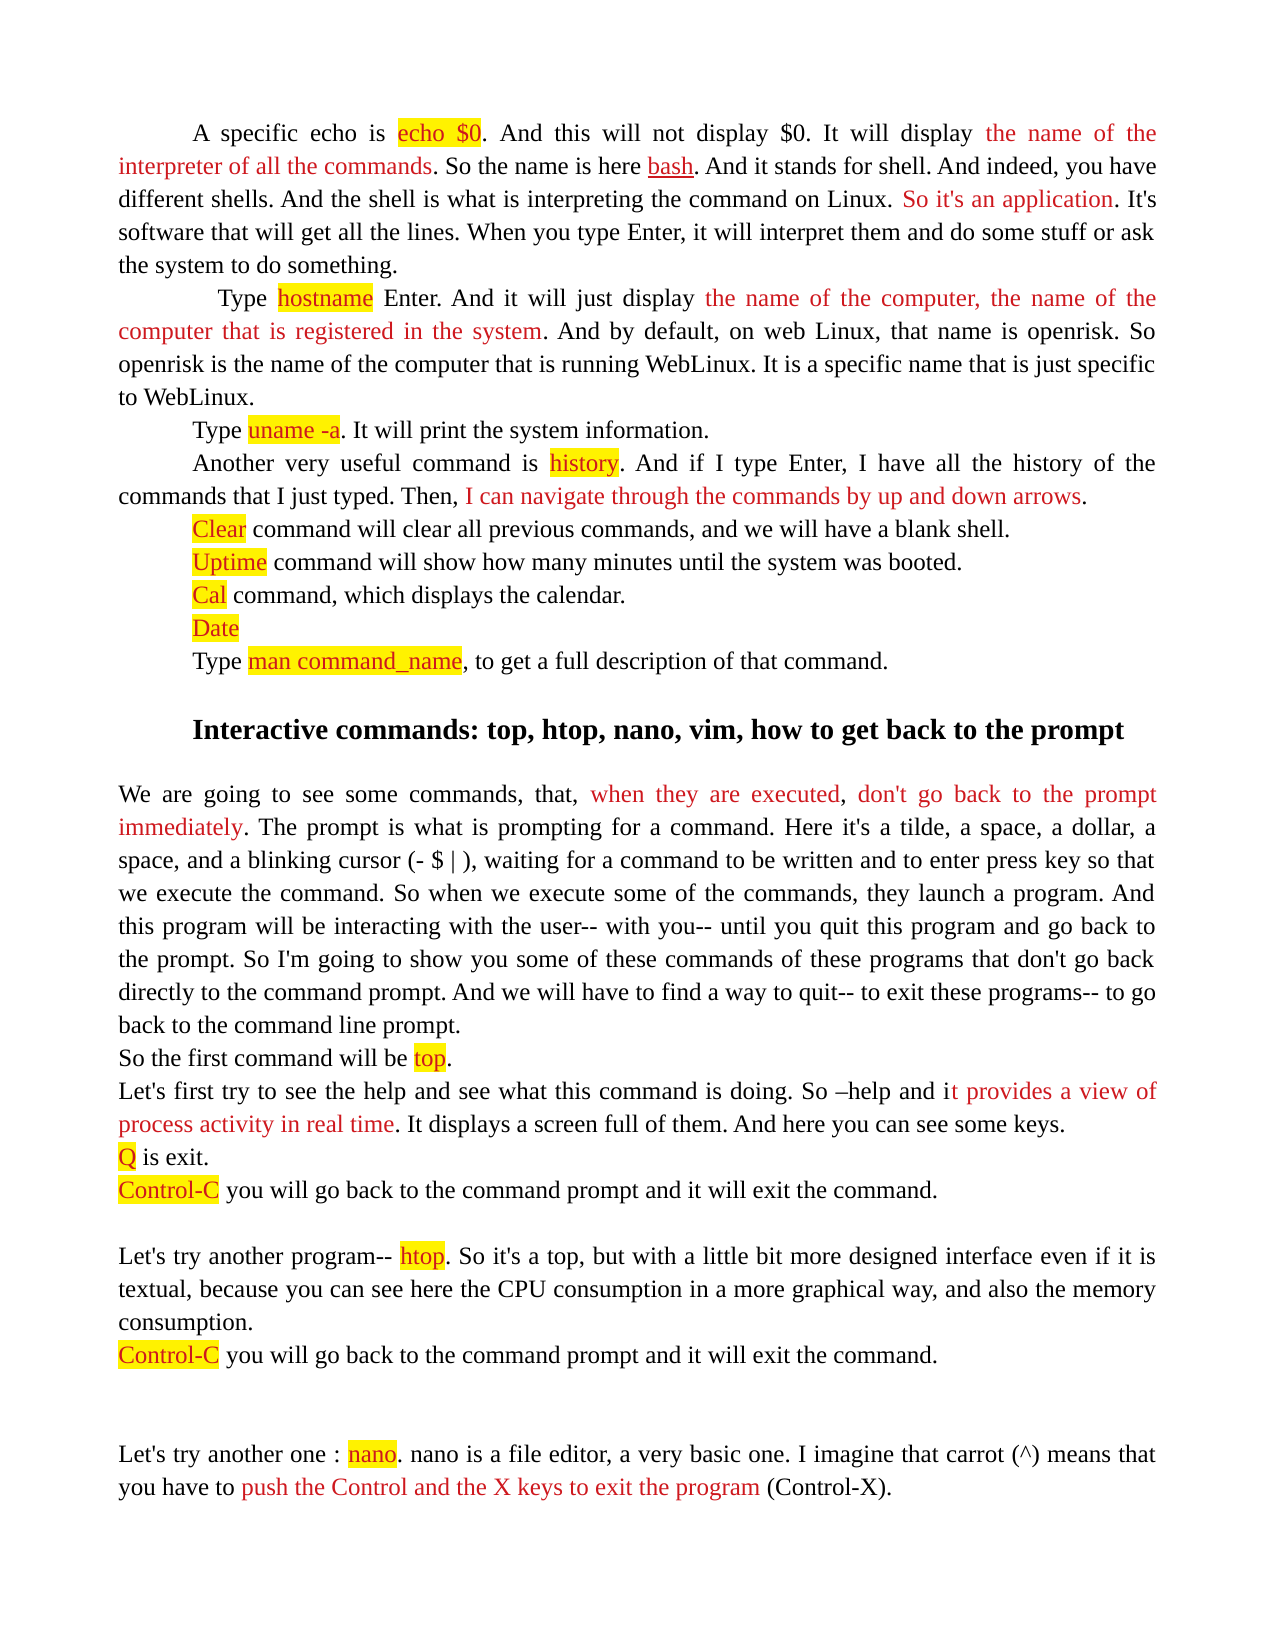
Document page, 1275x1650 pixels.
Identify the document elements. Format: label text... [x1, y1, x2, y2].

text So the first command will be top. [118, 1043, 1157, 1072]
text Let's try another program-- htop. So it's a top, but with a little bit more designed interface even if it is textual, because you can see here the CPU consumption in a more graphical way, and also the memory consumption. [118, 1241, 1157, 1336]
text Cal command, which displays the calendar. [118, 580, 1157, 609]
text Uptime command will show how many minutes until the system was booted. [118, 547, 1157, 576]
text Type uname -a. It will print the system information. [118, 415, 1157, 444]
text Date [118, 613, 1157, 642]
subtitle Interactive commands: top, htop, nano, vim, how to get back to the prompt [192, 712, 1157, 746]
text Control-C you will go back to the command prompt and it will exit the command. [118, 1175, 1157, 1204]
text Let's try another one : nano. nano is a file editor, a very basic one. I imagine that carrot (^) means that you have to push the Control and the X keys to exit the program (Control-X). [118, 1439, 1157, 1501]
text We are going to see some commands, that, when they are executed, don't go back to the prompt immediately. The prompt is what is prompting for a command. Here it's a tilde, a space, a dollar, a space, and a blinking cursor (- $ | ), waiting for a command to be written and to enter press key so that we execute the command. So when we execute some of the commands, they launch a program. And this program will be interacting with the user-- with you-- until you quit this program and go back to the prompt. So I'm going to show you some of these commands of these programs that don't go back directly to the command prompt. And we will have to find a way to quit-- to exit these programs-- to go back to the command line prompt. [118, 779, 1157, 1039]
text Type hostname Enter. And it will just display the name of the computer, the name of the computer that is registered in the system. And by default, on web Linux, that name is openrisk. So openrisk is the name of the computer that is running WebLinux. It is a specific name that is just specific to WebLinux. [118, 283, 1157, 411]
text Another very useful command is history. And if I type Enter, I have all the history of the commands that I just typed. Then, I can navigate through the commands by up and down arrows. [118, 448, 1157, 510]
text Control-C you will go back to the command prompt and it will exit the command. [118, 1340, 1157, 1369]
text Let's first try to see the help and see what this command is doing. So –help and it provides a view of process activity in real time. It displays a screen full of them. And here you can see some keys. [118, 1076, 1157, 1138]
text Q is exit. [118, 1142, 1157, 1171]
text Type man command_name, to get a full description of that command. [118, 646, 1157, 675]
text A specific echo is echo $0. And this will not display $0. It will display the name of the interpreter of all the commands. So the name is here bash. And it stands for shell. And indeed, you have different shells. And the shell is what is interpreting the command on Linux. So it's an application. It's software that will get all the lines. When you type Enter, it will interpret them and do some stuff or ask the system to do something. [118, 118, 1157, 279]
text Clear command will clear all previous commands, and we will have a blank shell. [118, 514, 1157, 543]
